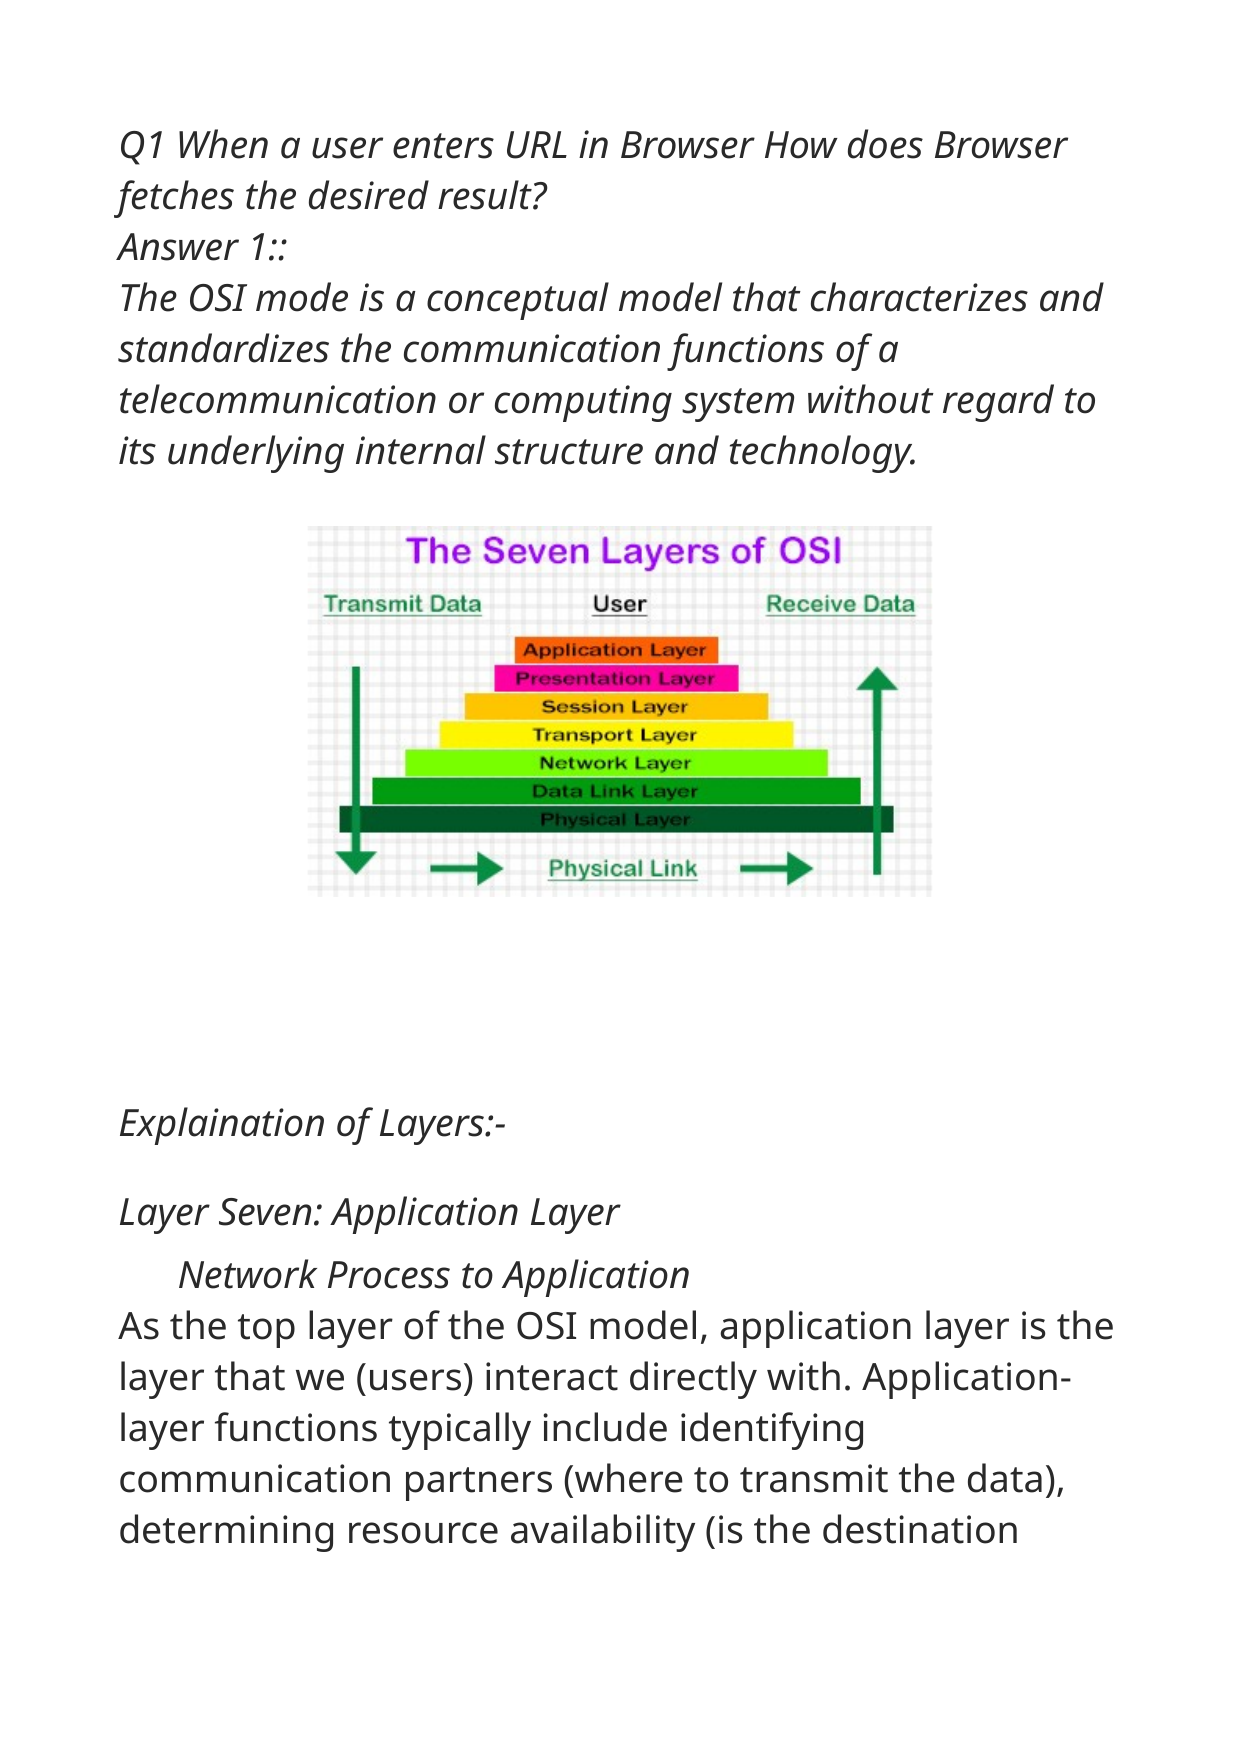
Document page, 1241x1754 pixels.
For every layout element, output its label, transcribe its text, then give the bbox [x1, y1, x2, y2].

text Answer 1:: [118, 220, 1122, 271]
text As the top layer of the OSI model, application layer is the layer that we (users) interact directly with. Application-layer functions typically include identifying communication partners (where to transmit the data), determining resource availability (is the destination [118, 1299, 1122, 1554]
text Network Process to Application [177, 1248, 1063, 1299]
subtitle Explaination of Layers:- [118, 1096, 1122, 1147]
picture [307, 526, 933, 897]
text Q1 When a user enters URL in Browser How does Browser fetches the desired result? [118, 118, 1122, 220]
subtitle Layer Seven: Application Layer [118, 1185, 1122, 1236]
text The OSI mode is a conceptual model that characterizes and standardizes the communication functions of a telecommunication or computing system without regard to its underlying internal structure and technology. [118, 271, 1122, 475]
